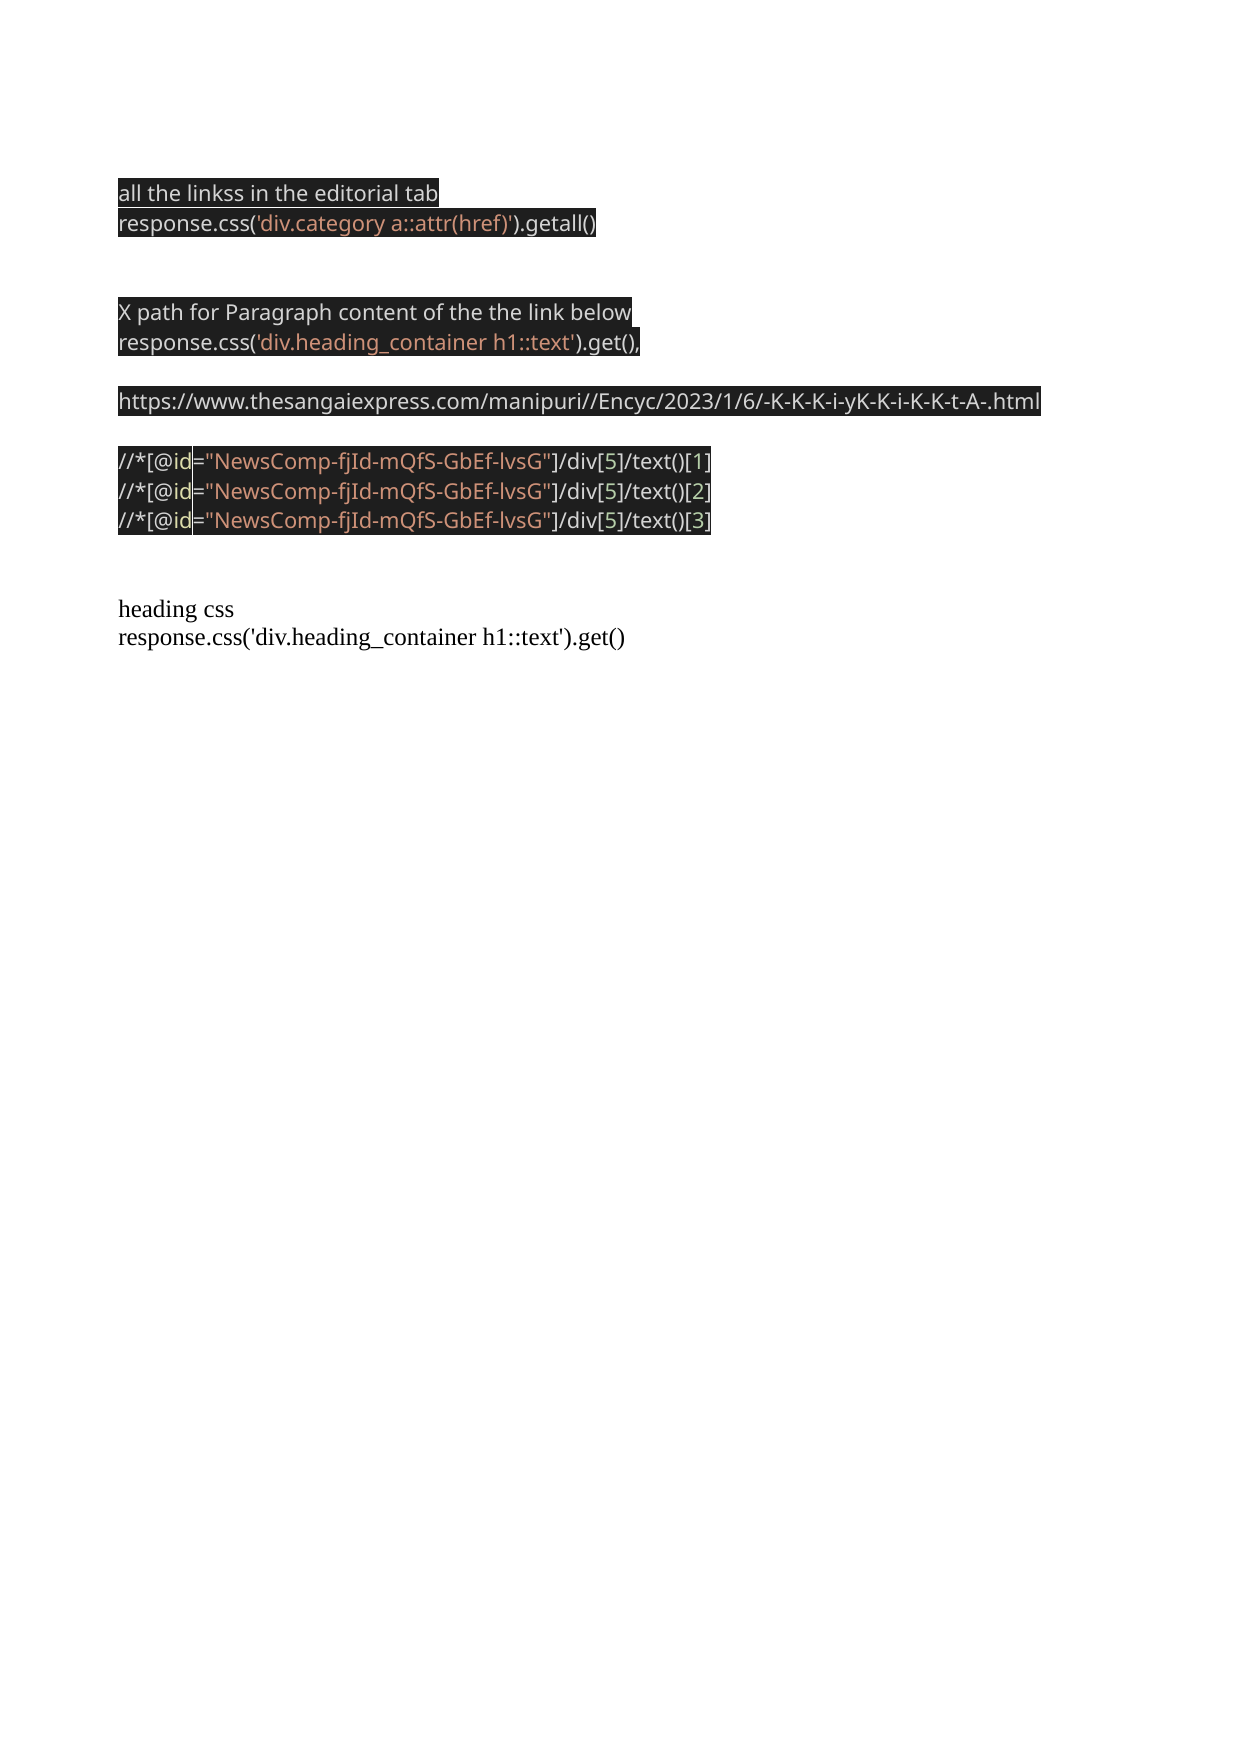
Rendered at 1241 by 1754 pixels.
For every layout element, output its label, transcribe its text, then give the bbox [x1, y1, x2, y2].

text heading css [118, 594, 1122, 622]
text response.css('div.category a::attr(href)').getall() [118, 207, 1122, 237]
text X path for Paragraph content of the the link below [118, 297, 1122, 327]
text response.css('div.heading_container h1::text').get() [118, 622, 1122, 651]
text //*[@id="NewsComp-fjId-mQfS-GbEf-lvsG"]/div[5]/text()[3] [118, 505, 1122, 535]
text all the linkss in the editorial tab [118, 178, 1122, 207]
text response.css('div.heading_container h1::text').get(), [118, 327, 1122, 356]
text //*[@id="NewsComp-fjId-mQfS-GbEf-lvsG"]/div[5]/text()[1] [118, 446, 1122, 476]
text //*[@id="NewsComp-fjId-mQfS-GbEf-lvsG"]/div[5]/text()[2] [118, 476, 1122, 505]
text https://www.thesangaiexpress.com/manipuri//Encyc/2023/1/6/-K-K-K-i-yK-K-i-K-K-t-A-.html [118, 386, 1122, 416]
